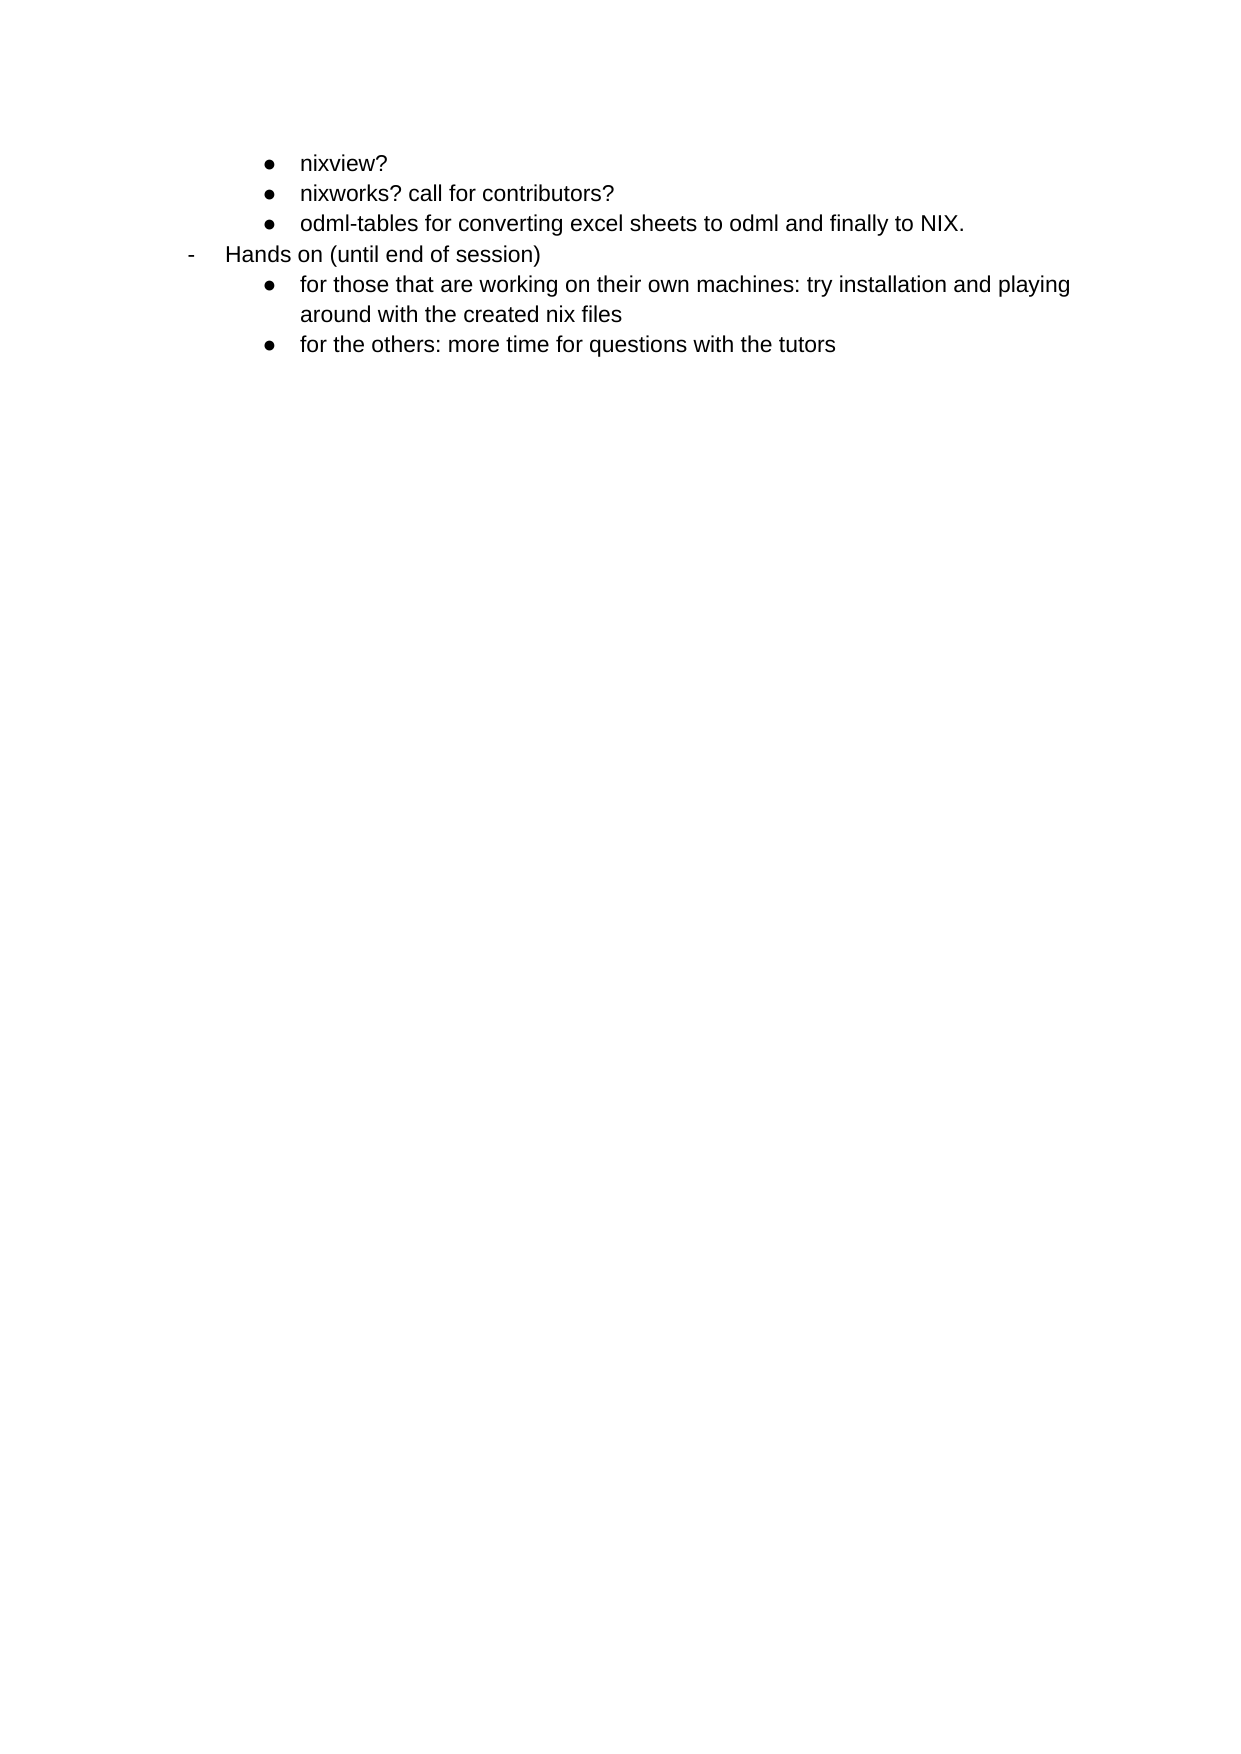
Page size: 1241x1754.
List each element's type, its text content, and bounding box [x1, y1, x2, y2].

list for those that are working on their own machines: try installation and playing around with the created nix files [262, 271, 1090, 327]
list Hands on (until end of session) [187, 241, 1090, 267]
list odml-tables for converting excel sheets to odml and finally to NIX. [262, 210, 1090, 237]
list nixview? [262, 150, 1090, 176]
list nixworks? call for contributors? [262, 180, 1090, 207]
list for the others: more time for questions with the tutors [262, 331, 1090, 358]
